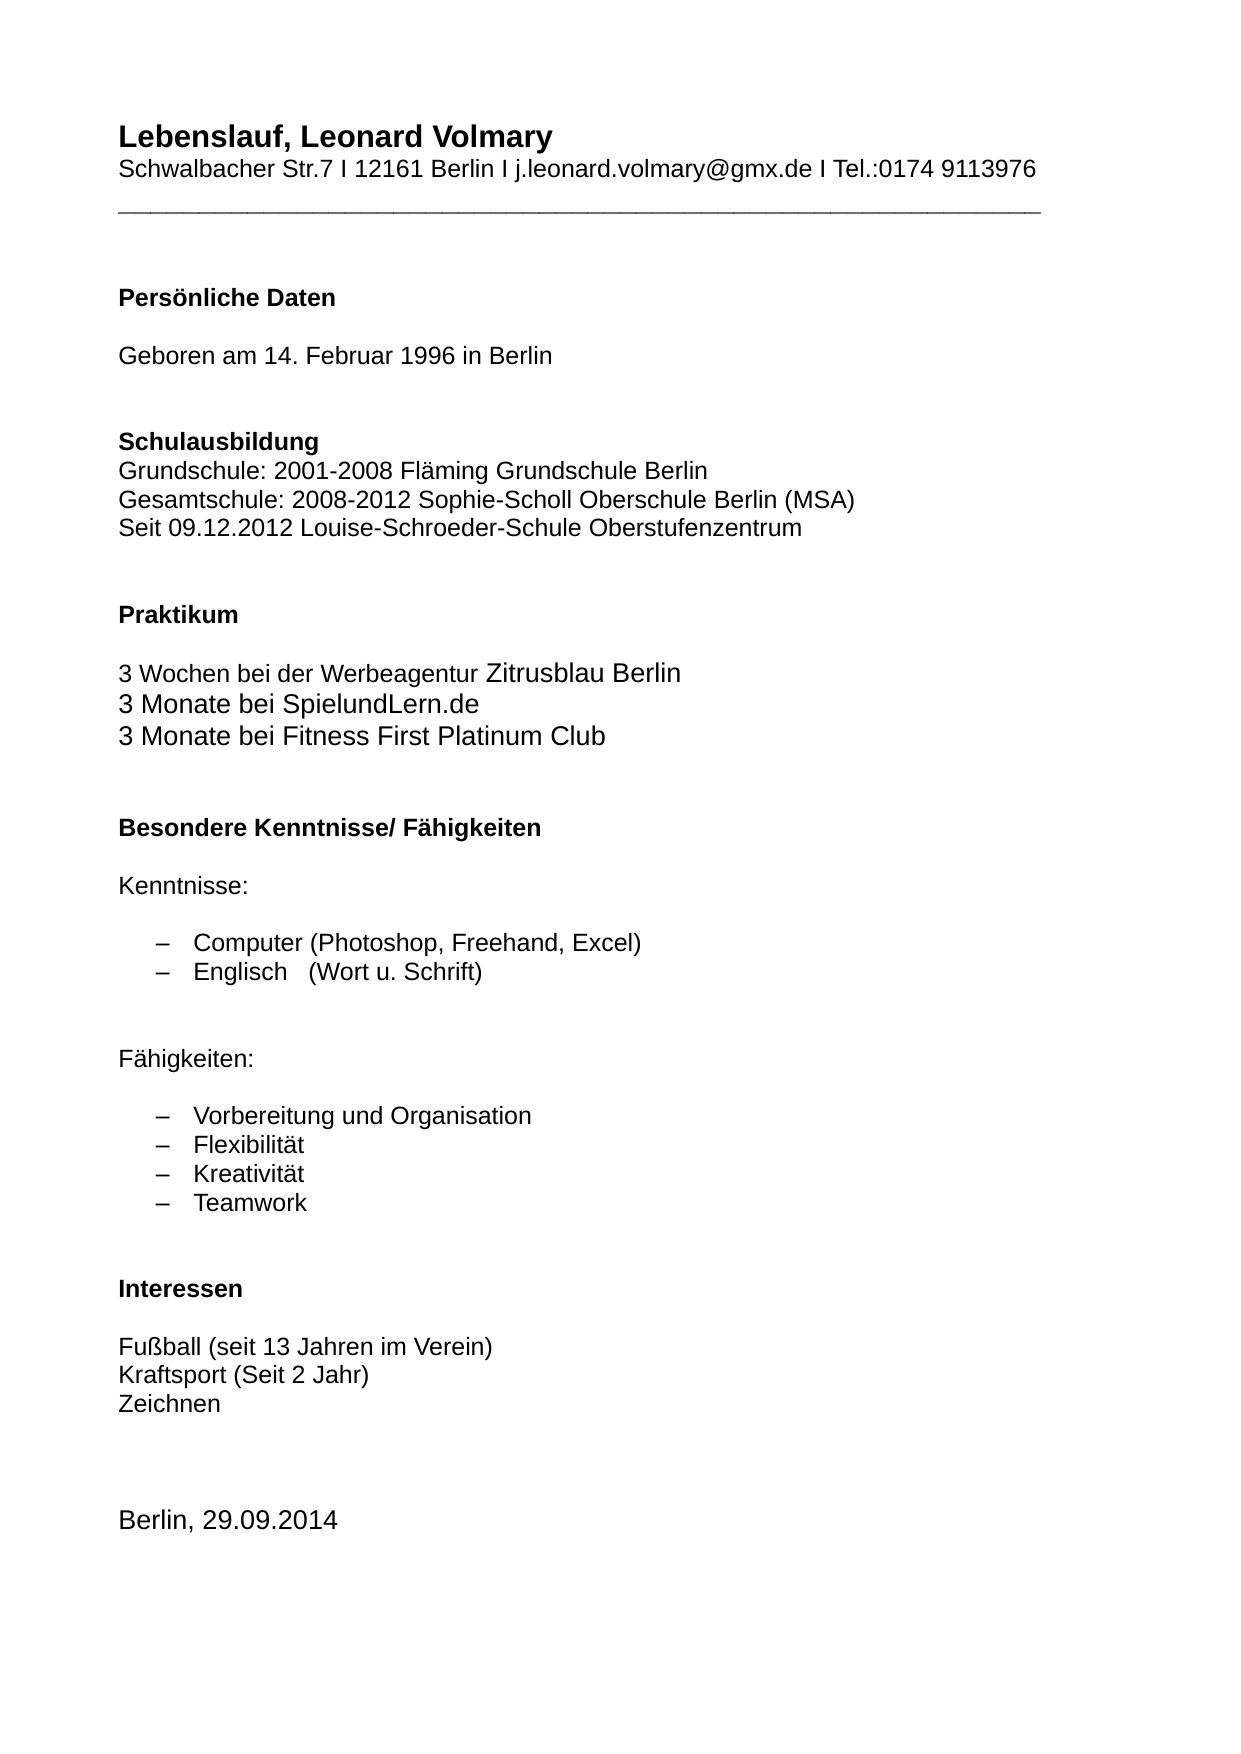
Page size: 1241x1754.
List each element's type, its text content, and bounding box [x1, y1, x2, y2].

text Lebenslauf, Leonard Volmary [118, 118, 1122, 154]
text Persönliche Daten [118, 283, 1122, 312]
text Geboren am 14. Februar 1996 in Berlin [118, 341, 1122, 370]
text 3 Wochen bei der Werbeagentur Zitrusblau Berlin [118, 657, 1122, 688]
list Teamwork [156, 1188, 1122, 1217]
text Schulausbildung [118, 427, 1122, 456]
text Besondere Kenntnisse/ Fähigkeiten [118, 813, 1122, 842]
text Interessen [118, 1274, 1122, 1303]
list Vorbereitung und Organisation [156, 1101, 1122, 1130]
list Flexibilität [156, 1130, 1122, 1159]
list Computer (Photoshop, Freehand, Excel) [156, 928, 1122, 957]
text Gesamtschule: 2008-2012 Sophie-Scholl Oberschule Berlin (MSA) [118, 485, 1122, 513]
text Fähigkeiten: [118, 1044, 1122, 1072]
text Schwalbacher Str.7 I 12161 Berlin I j.leonard.volmary@gmx.de I Tel.:0174 9113976 [118, 154, 1122, 183]
text Fußball (seit 13 Jahren im Verein) [118, 1332, 1122, 1360]
list Kreativität [156, 1159, 1122, 1188]
text 3 Monate bei SpielundLern.de [118, 688, 1122, 720]
list Englisch (Wort u. Schrift) [156, 957, 1122, 986]
text Grundschule: 2001-2008 Fläming Grundschule Berlin [118, 456, 1122, 485]
text Zeichnen [118, 1389, 1122, 1418]
text Praktikum [118, 600, 1122, 628]
text 3 Monate bei Fitness First Platinum Club [118, 720, 1122, 751]
text Seit 09.12.2012 Louise-Schroeder-Schule Oberstufenzentrum [118, 513, 1122, 542]
text Kenntnisse: [118, 871, 1122, 900]
text _________________________________________________________ [118, 183, 1122, 216]
text Berlin, 29.09.2014 [118, 1504, 1122, 1535]
text Kraftsport (Seit 2 Jahr) [118, 1360, 1122, 1389]
